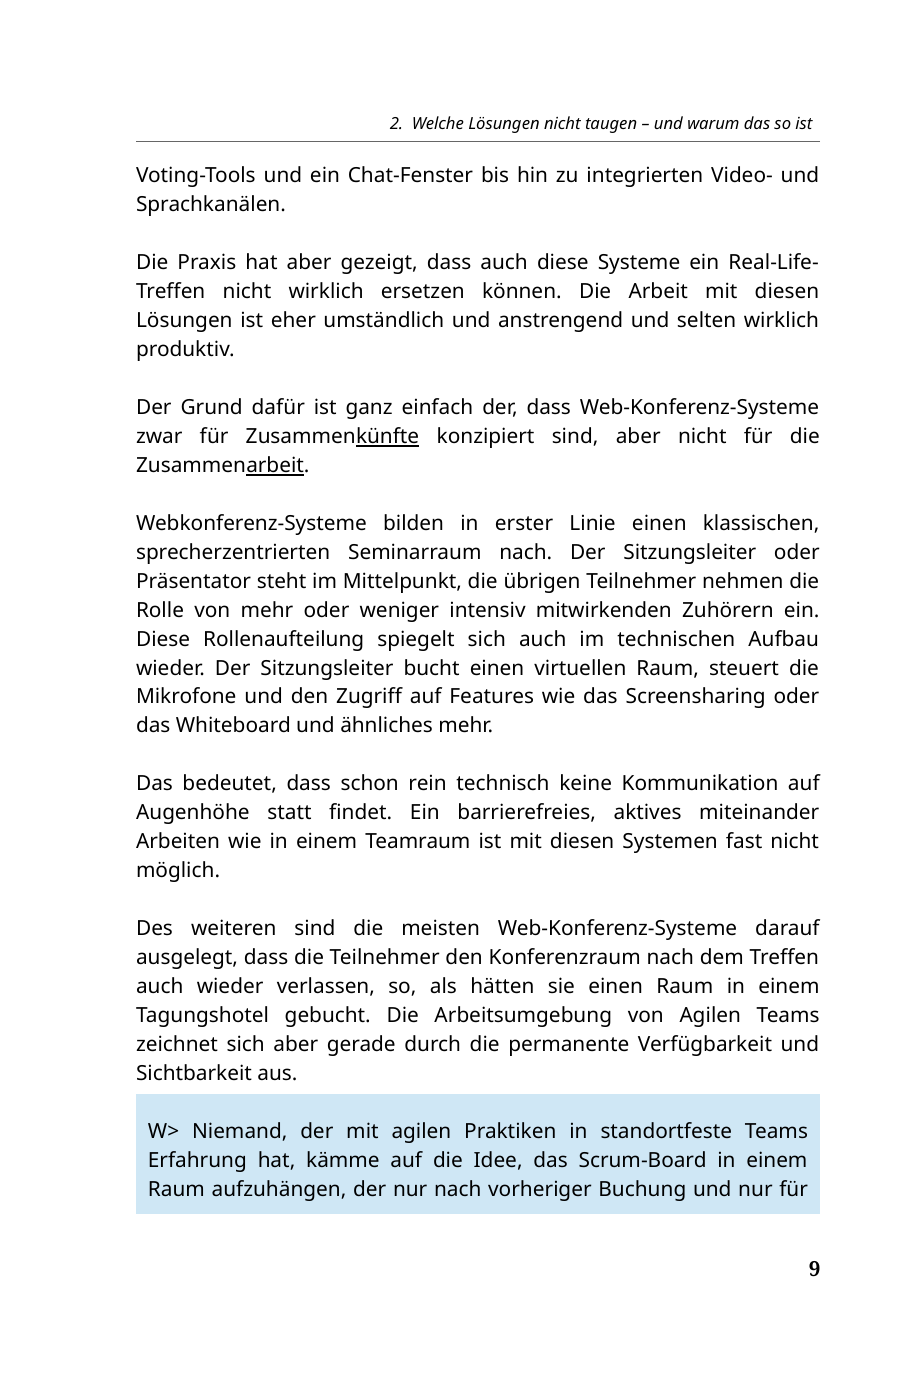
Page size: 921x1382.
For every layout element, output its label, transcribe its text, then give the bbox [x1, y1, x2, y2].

text Die Praxis hat aber gezeigt, dass auch diese Systeme ein Real-Life-Treffen nicht wirklich ersetzen können. Die Arbeit mit diesen Lösungen ist eher umständlich und anstrengend und selten wirklich produktiv. [136, 226, 820, 362]
text Des weiteren sind die meisten Web-Konferenz-Systeme darauf ausgelegt, dass die Teilnehmer den Konferenzraum nach dem Treffen auch wieder verlassen, so, als hätten sie einen Raum in einem Tagungshotel gebucht. Die Arbeitsumgebung von Agilen Teams zeichnet sich aber gerade durch die permanente Verfügbarkeit und Sichtbarkeit aus. [136, 892, 820, 1086]
text Der Grund dafür ist ganz einfach der, dass Web-Konferenz-Systeme zwar für Zusammenkünfte konzipiert sind, aber nicht für die Zusammenarbeit. [136, 370, 820, 478]
text Voting-Tools und ein Chat-Fenster bis hin zu integrierten Video- und Sprachkanälen. [136, 159, 820, 217]
text W> Niemand, der mit agilen Praktiken in standortfeste Teams Erfahrung hat, kämme auf die Idee, das Scrum-Board in einem Raum aufzuhängen, der nur nach vorheriger Buchung und nur für [148, 1106, 808, 1202]
text Das bedeutet, dass schon rein technisch keine Kommunikation auf Augenhöhe statt findet. Ein barrierefreies, aktives miteinander Arbeiten wie in einem Teamraum ist mit diesen Systemen fast nicht möglich. [136, 747, 820, 883]
text Webkonferenz-Systeme bilden in erster Linie einen klassischen, sprecherzentrierten Seminarraum nach. Der Sitzungsleiter oder Präsentator steht im Mittelpunkt, die übrigen Teilnehmer nehmen die Rolle von mehr oder weniger intensiv mitwirkenden Zuhörern ein. Diese Rollenaufteilung spiegelt sich auch im technischen Aufbau wieder. Der Sitzungsleiter bucht einen virtuellen Raum, steuert die Mikrofone und den Zugriff auf Features wie das Screensharing oder das Whiteboard und ähnliches mehr. [136, 486, 820, 739]
